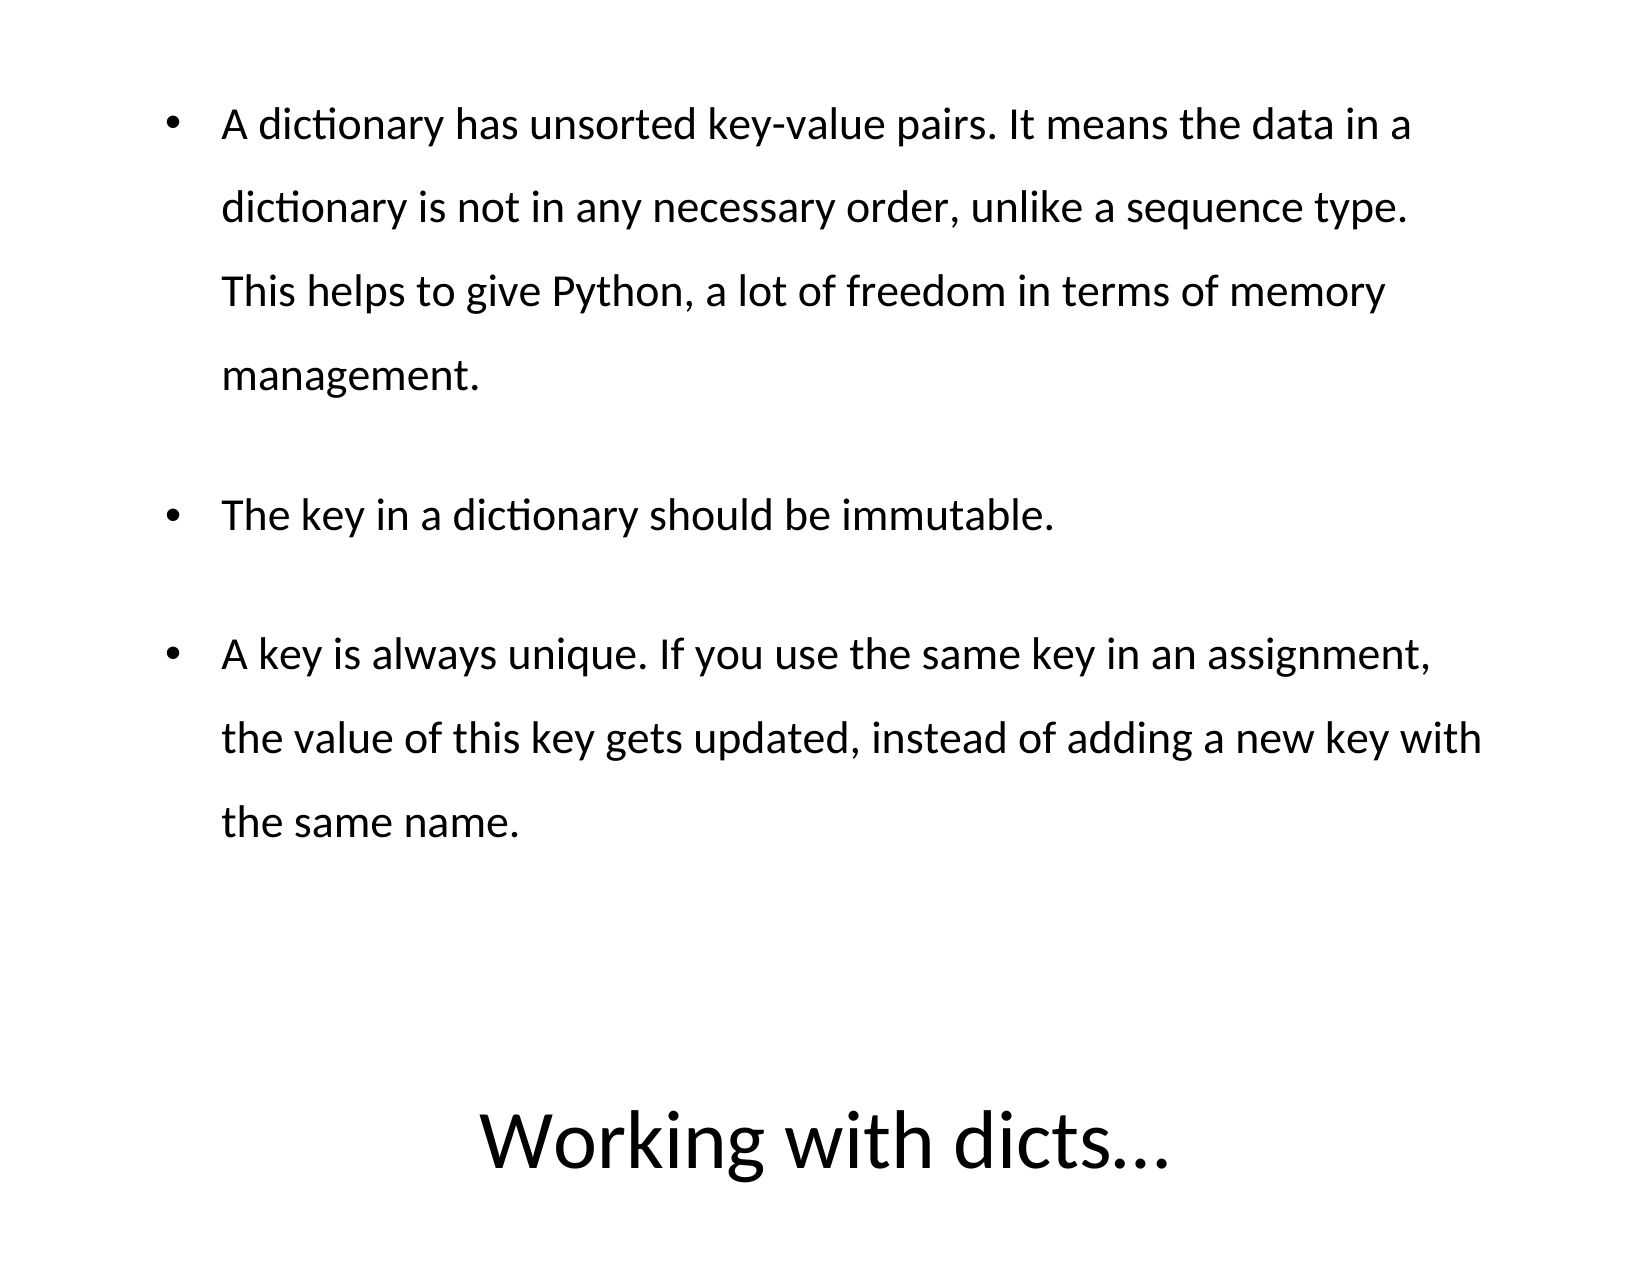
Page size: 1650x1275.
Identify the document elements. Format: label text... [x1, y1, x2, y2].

table_cell • [75, 59, 221, 450]
table_cell A dictionary has unsorted key-value pairs. It means the data in a dictionary is not in any necessary order, unlike a sequence type. This helps to give Python, a lot of freedom in terms of memory management. [221, 59, 1575, 450]
table_cell A key is always unique. If you use the same key in an assignment, the value of this key gets updated, instead of adding a new key with the same name. [221, 590, 1575, 977]
table_cell • [75, 590, 221, 977]
table_header Working with dicts… [75, 1040, 1575, 1231]
table_cell The key in a dictionary should be immutable. [221, 450, 1575, 590]
table_cell • [75, 450, 221, 590]
